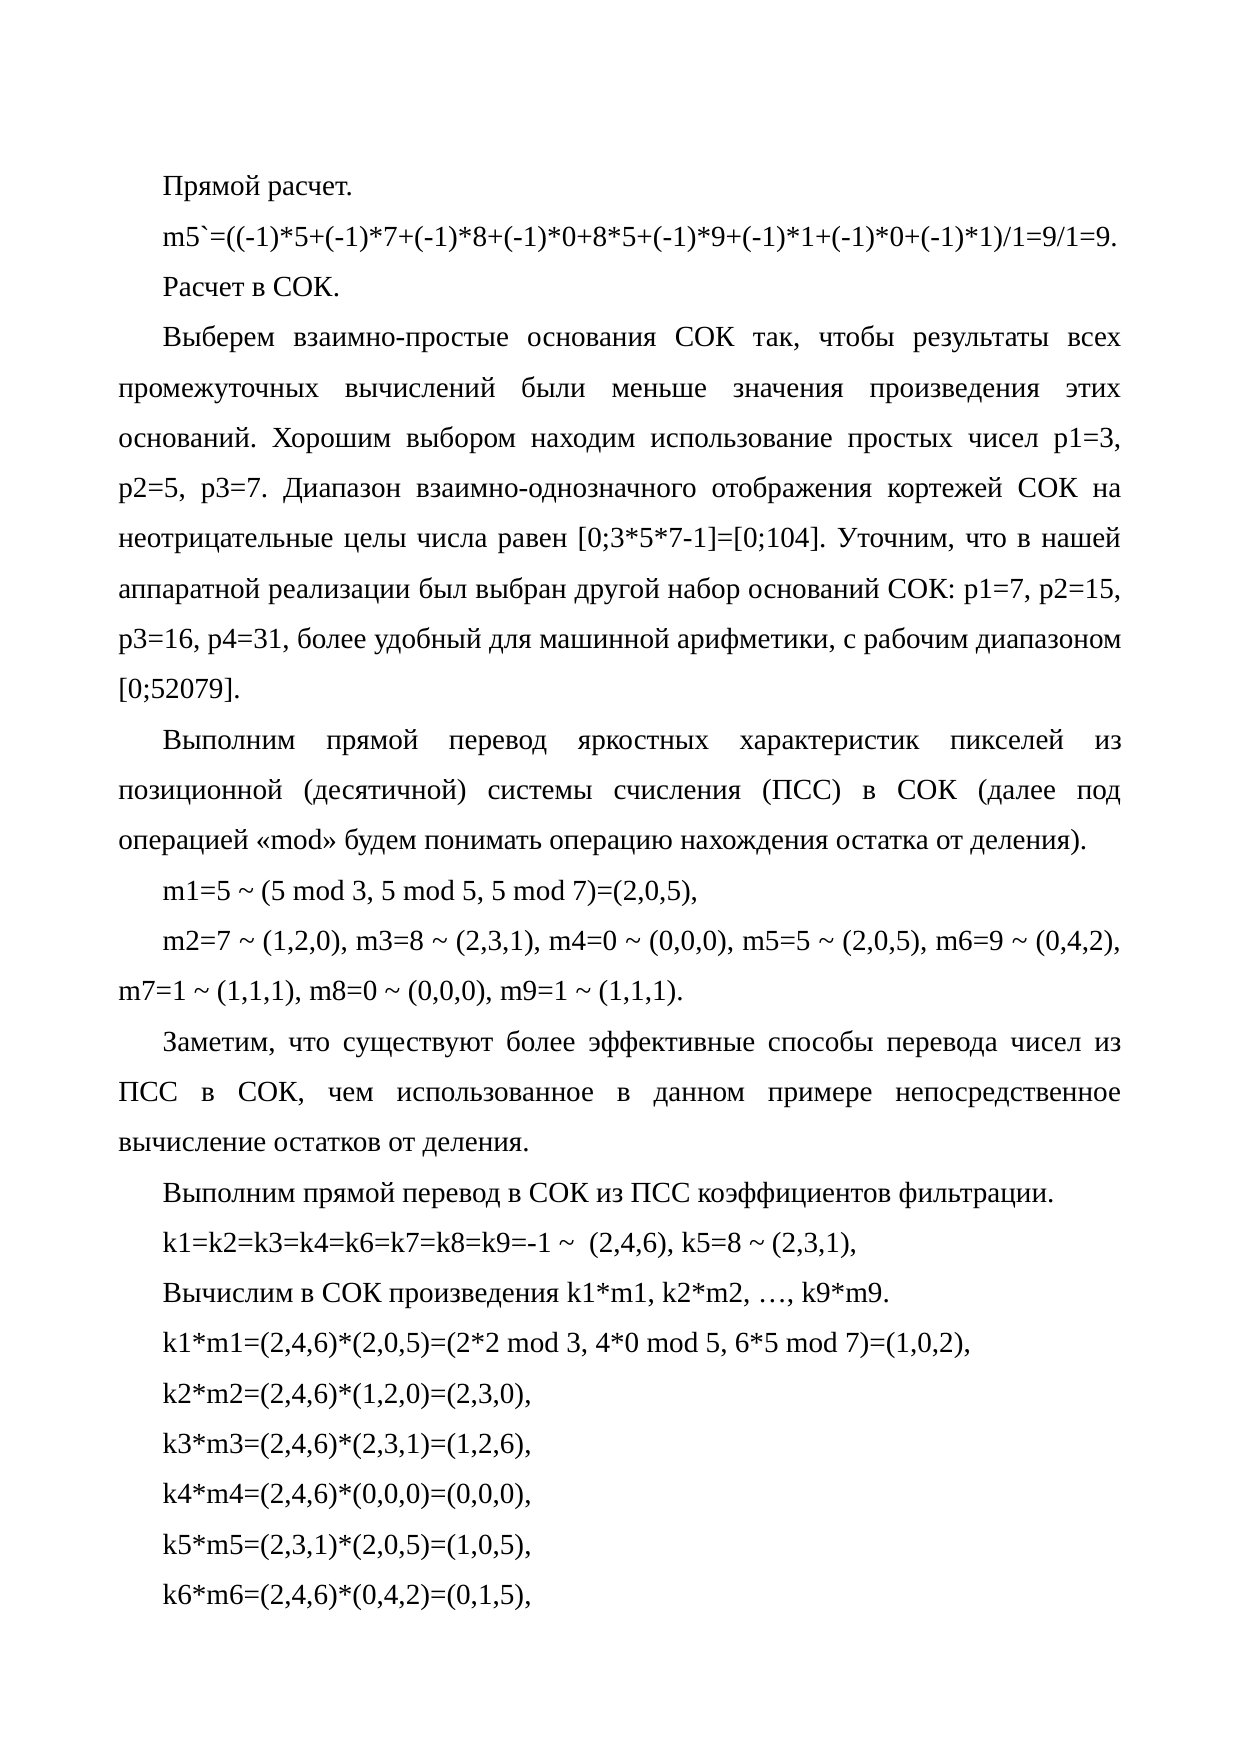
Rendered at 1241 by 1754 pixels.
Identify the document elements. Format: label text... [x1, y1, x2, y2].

text k1*m1=(2,4,6)*(2,0,5)=(2*2 mod 3, 4*0 mod 5, 6*5 mod 7)=(1,0,2), [118, 1326, 1122, 1359]
text m1=5 ~ (5 mod 3, 5 mod 5, 5 mod 7)=(2,0,5), [118, 873, 1122, 906]
text m5`=((-1)*5+(-1)*7+(-1)*8+(-1)*0+8*5+(-1)*9+(-1)*1+(-1)*0+(-1)*1)/1=9/1=9. [118, 219, 1122, 252]
text k6*m6=(2,4,6)*(0,4,2)=(0,1,5), [118, 1577, 1122, 1611]
text Расчет в СОК. [118, 269, 1122, 303]
text k4*m4=(2,4,6)*(0,0,0)=(0,0,0), [118, 1477, 1122, 1510]
text Выберем взаимно-простые основания СОК так, чтобы результаты всех промежуточных вычислений были меньше значения произведения этих оснований. Хорошим выбором находим использование простых чисел p1=3, p2=5, p3=7. Диапазон взаимно-однозначного отображения кортежей СОК на неотрицательные целы числа равен [0;3*5*7-1]=[0;104]. Уточним, что в нашей аппаратной реализации был выбран другой набор оснований СОК: p1=7, p2=15, p3=16, p4=31, более удобный для машинной арифметики, с рабочим диапазоном [0;52079]. [118, 319, 1122, 705]
text k2*m2=(2,4,6)*(1,2,0)=(2,3,0), [118, 1376, 1122, 1409]
text k3*m3=(2,4,6)*(2,3,1)=(1,2,6), [118, 1426, 1122, 1460]
text m2=7 ~ (1,2,0), m3=8 ~ (2,3,1), m4=0 ~ (0,0,0), m5=5 ~ (2,0,5), m6=9 ~ (0,4,2), m7=1 ~ (1,1,1), m8=0 ~ (0,0,0), m9=1 ~ (1,1,1). [118, 923, 1122, 1007]
text Выполним прямой перевод яркостных характеристик пикселей из позиционной (десятичной) системы счисления (ПСС) в СОК (далее под операцией «mod» будем понимать операцию нахождения остатка от деления). [118, 722, 1122, 856]
text Выполним прямой перевод в СОК из ПСС коэффициентов фильтрации. [118, 1175, 1122, 1208]
text k1=k2=k3=k4=k6=k7=k8=k9=-1 ~ (2,4,6), k5=8 ~ (2,3,1), [118, 1225, 1122, 1258]
text Прямой расчет. [118, 168, 1122, 202]
text Заметим, что существуют более эффективные способы перевода чисел из ПСС в СОК, чем использованное в данном примере непосредственное вычисление остатков от деления. [118, 1024, 1122, 1158]
text Вычислим в СОК произведения k1*m1, k2*m2, …, k9*m9. [118, 1275, 1122, 1309]
text k5*m5=(2,3,1)*(2,0,5)=(1,0,5), [118, 1527, 1122, 1560]
